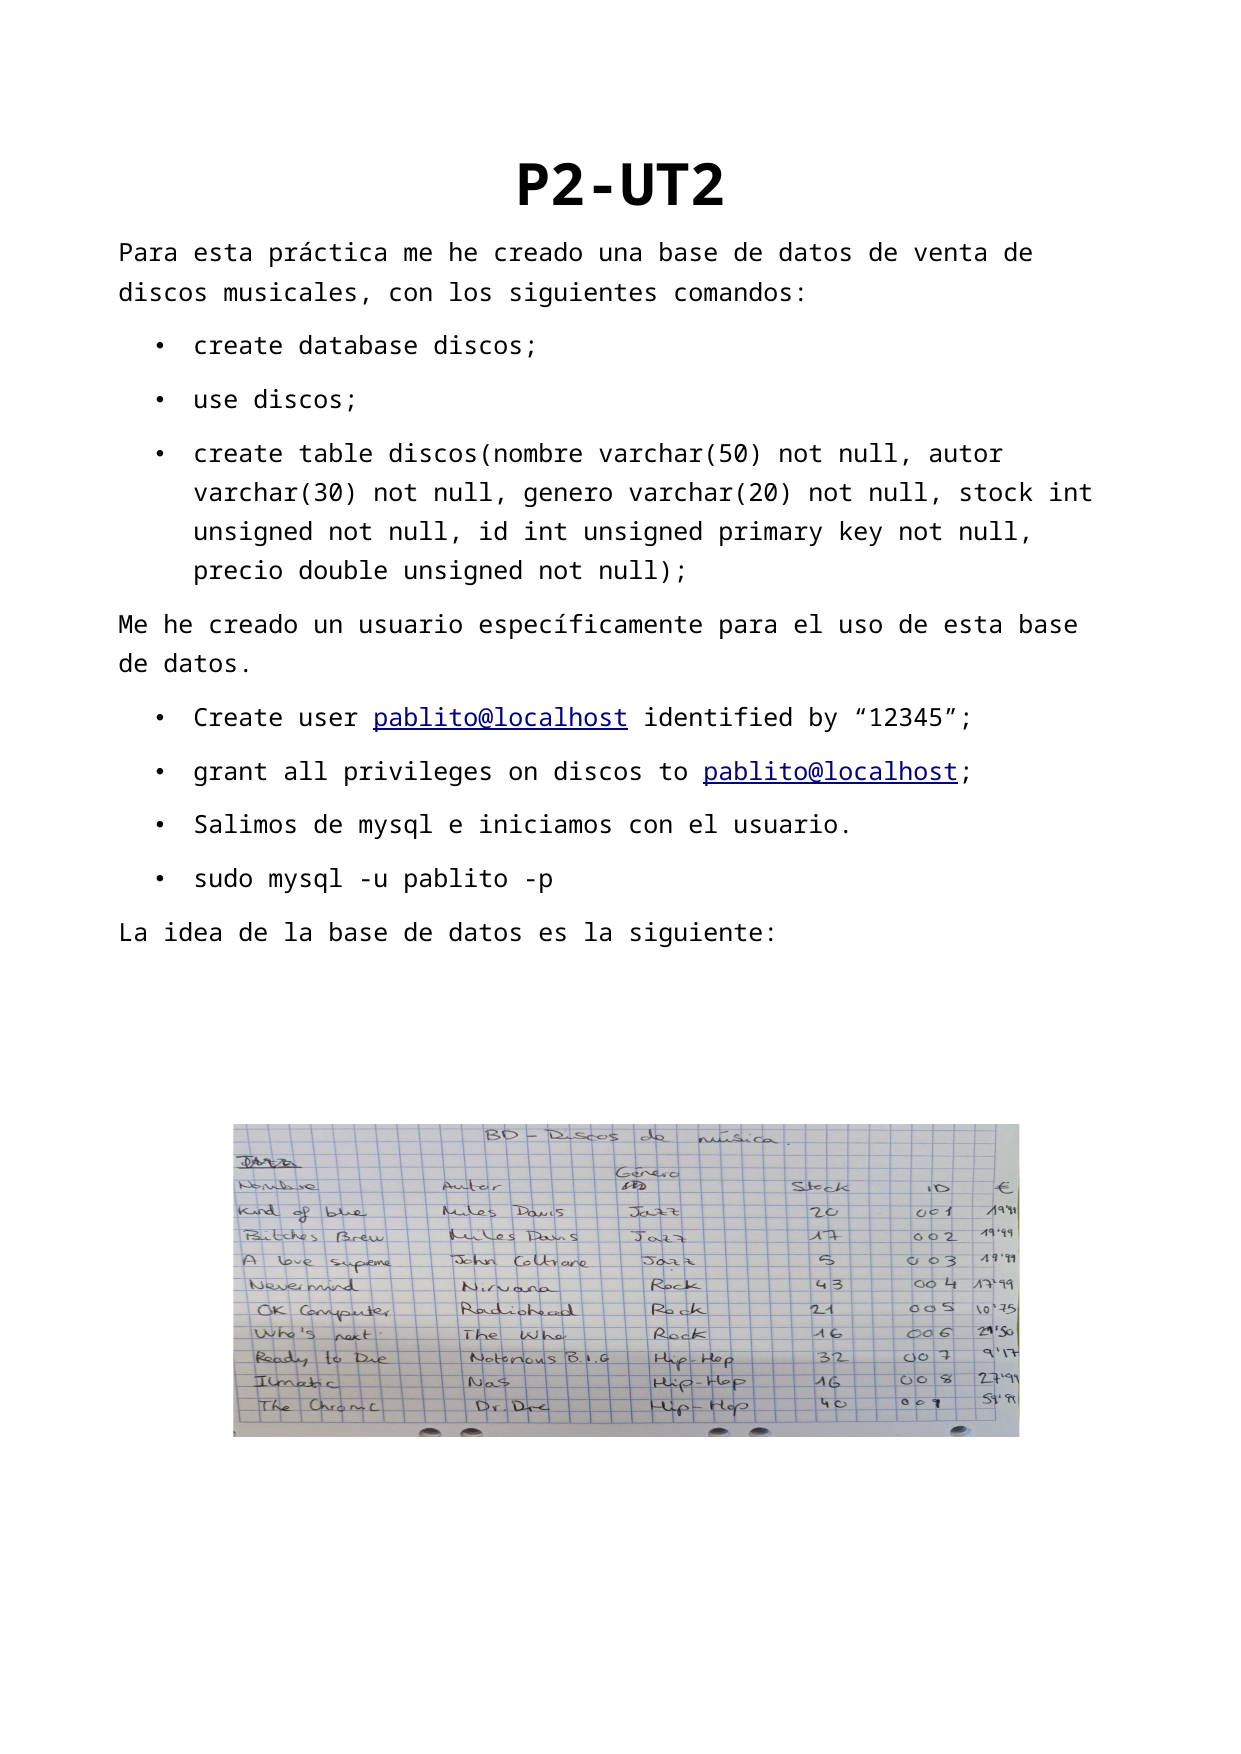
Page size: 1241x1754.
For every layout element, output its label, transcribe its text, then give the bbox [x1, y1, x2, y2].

list create database discos; [156, 328, 1122, 362]
list sudo mysql -u pablito -p [156, 861, 1122, 895]
text La idea de la base de datos es la siguiente: [118, 915, 1122, 949]
list Create user pablito@localhost identified by “12345”; [156, 700, 1122, 734]
title P2-UT2 [118, 143, 1122, 223]
list grant all privileges on discos to pablito@localhost; [156, 753, 1122, 787]
list Salimos de mysql e iniciamos con el usuario. [156, 807, 1122, 841]
list create table discos(nombre varchar(50) not null, autor varchar(30) not null, genero varchar(20) not null, stock int unsigned not null, id int unsigned primary key not null, precio double unsigned not null); [156, 436, 1122, 587]
text Para esta práctica me he creado una base de datos de venta de discos musicales, con los siguientes comandos: [118, 235, 1122, 308]
list use discos; [156, 382, 1122, 416]
text Me he creado un usuario específicamente para el uso de esta base de datos. [118, 607, 1122, 680]
